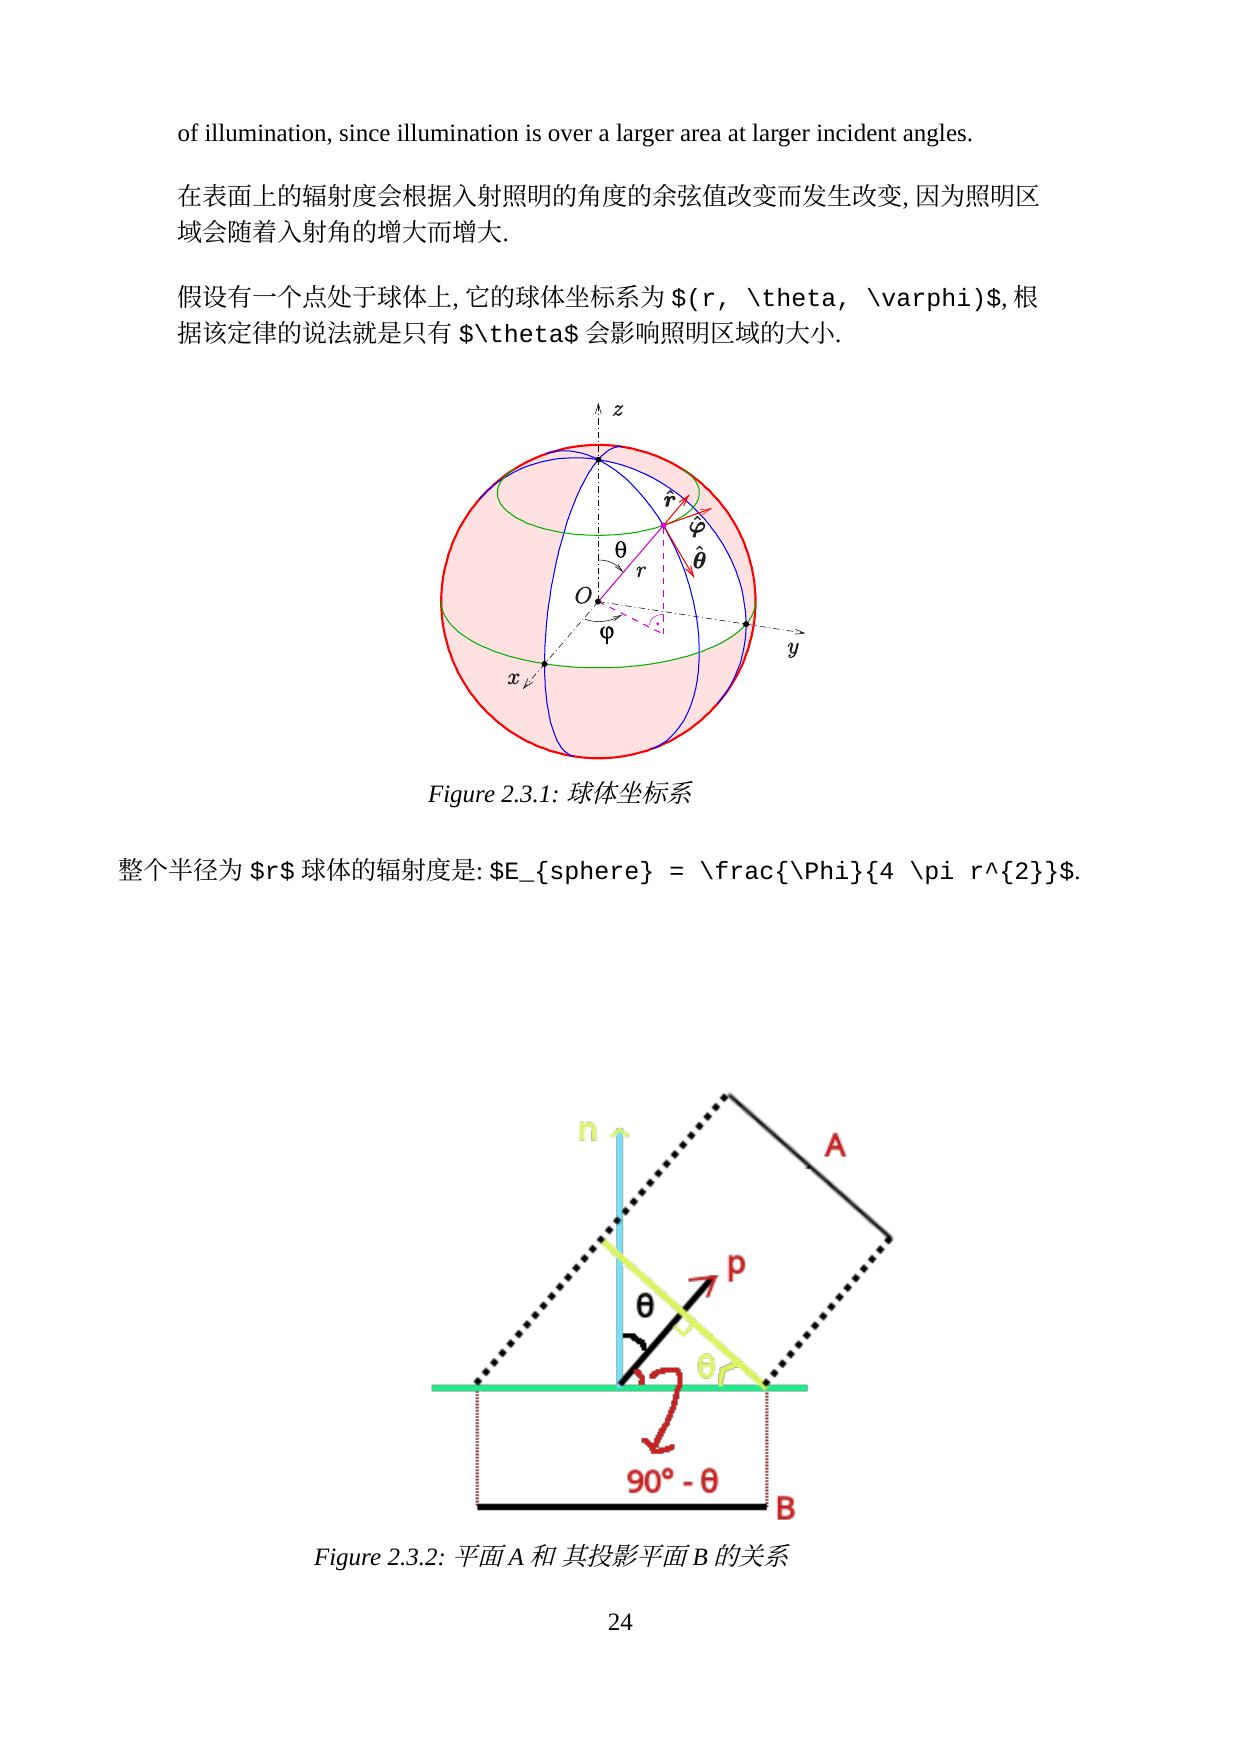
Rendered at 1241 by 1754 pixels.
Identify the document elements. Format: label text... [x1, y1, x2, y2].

text Figure 2.3.2: 平面 A 和 其投影平面 B 的关系 [308, 912, 932, 1573]
text of illumination, since illumination is over a larger area at larger incident angles. [177, 118, 1063, 147]
text Figure 2.3.1: 球体坐标系 [422, 392, 818, 809]
text 整个半径为 $r$ 球体的辐射度是: $E_{sphere} = \frac{\Phi}{4 \pi r^{2}}$. [118, 851, 1122, 887]
text 在表面上的辐射度会根据入射照明的角度的余弦值改变而发生改变, 因为照明区域会随着入射角的增大而增大. [177, 176, 1063, 248]
text 假设有一个点处于球体上, 它的球体坐标系为 $(r, \theta, \varphi)$, 根据该定律的说法就是只有 $\theta$ 会影响照明区域的大小. [177, 278, 1063, 350]
